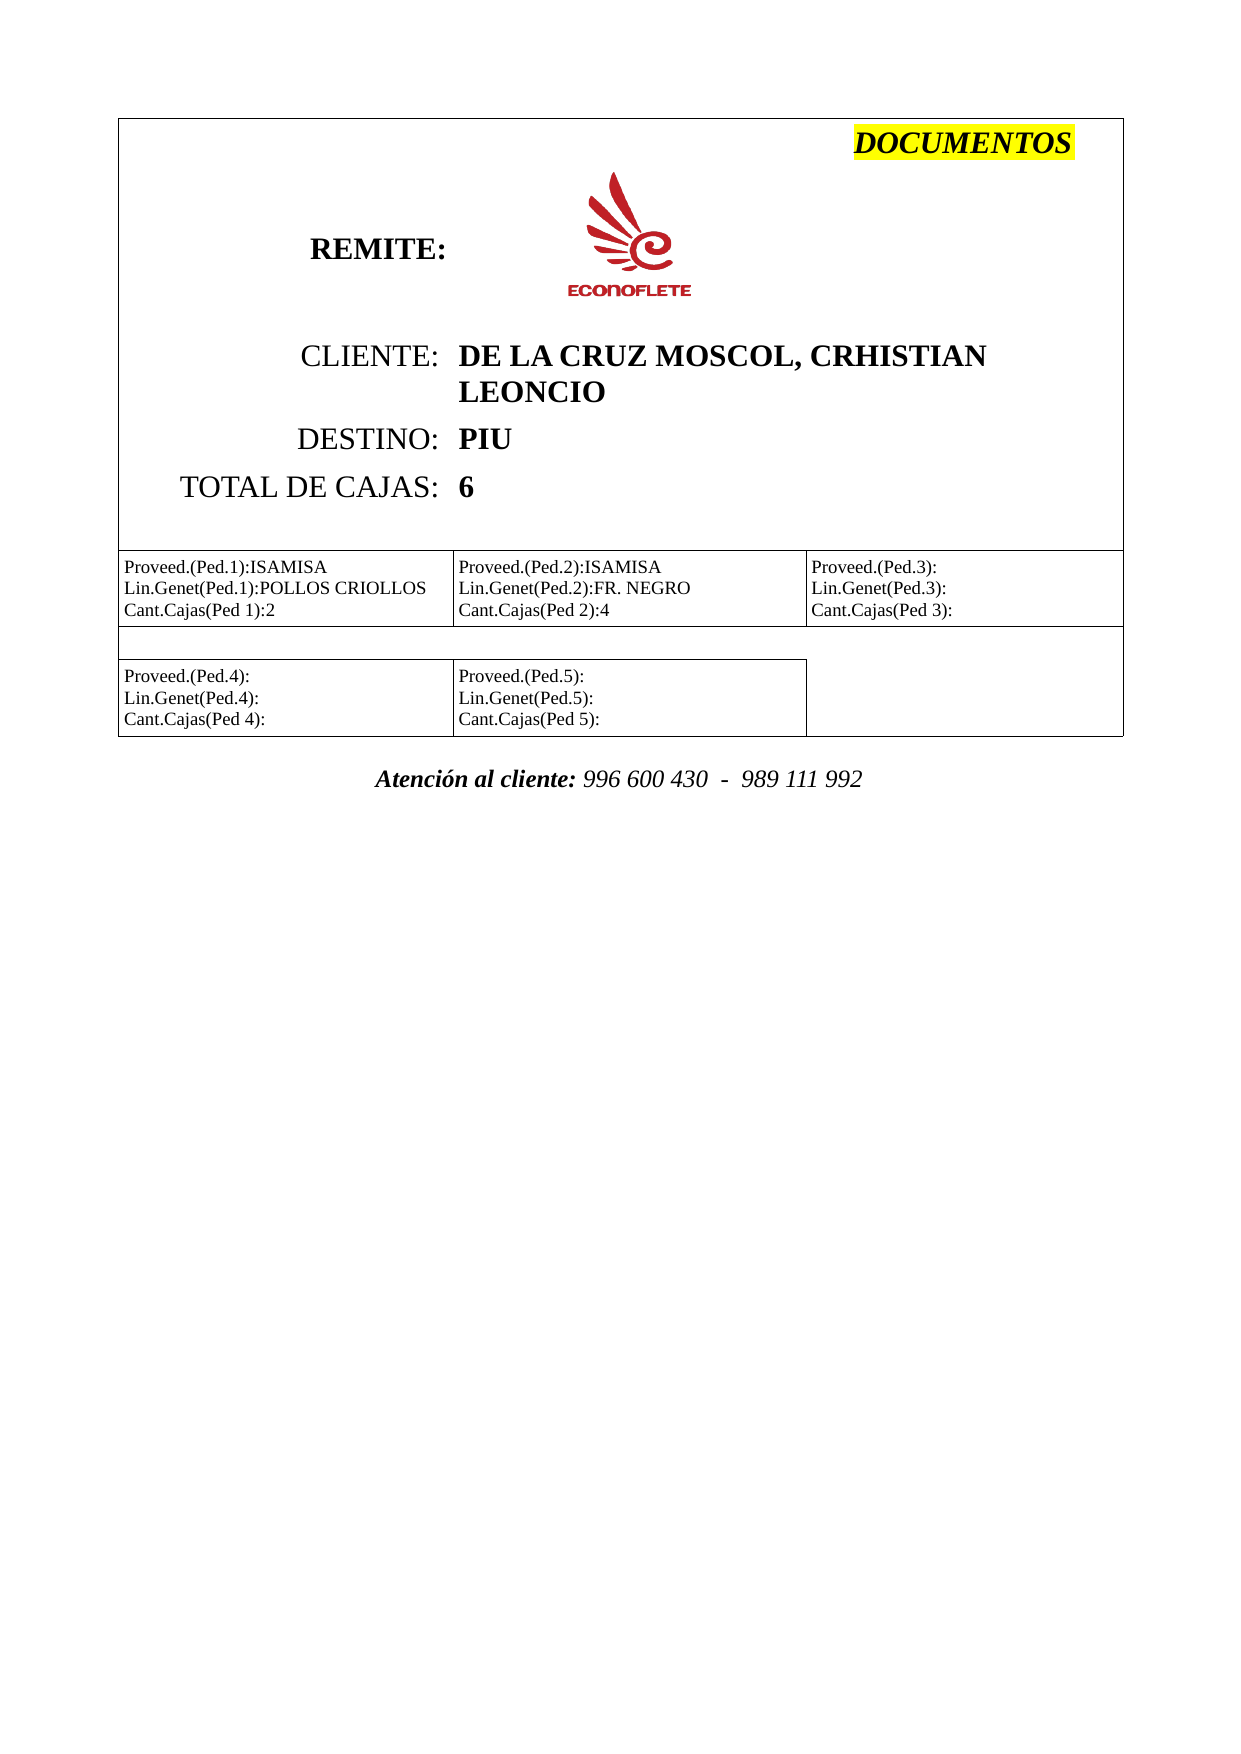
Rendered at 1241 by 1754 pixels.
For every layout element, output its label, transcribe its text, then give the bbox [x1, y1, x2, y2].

table_cell Proveed.(Ped.5): Lin.Genet(Ped.5): Cant.Cajas(Ped 5): [454, 660, 806, 736]
table_cell [119, 510, 453, 550]
table_cell [806, 166, 1123, 332]
table_cell Proveed.(Ped.3): Lin.Genet(Ped.3): Cant.Cajas(Ped 3): [807, 551, 1123, 626]
table_cell TOTAL DE CAJAS: [119, 462, 453, 510]
table_cell PIU [453, 415, 806, 462]
text Atención al cliente: 996 600 430 - 989 111 992 [118, 764, 1122, 793]
table_cell Proveed.(Ped.1):ISAMISA Lin.Genet(Ped.1):POLLOS CRIOLLOS Cant.Cajas(Ped 1):2 [119, 551, 453, 626]
table_cell 6 [453, 462, 1123, 510]
table_cell [453, 166, 806, 332]
table_cell DE LA CRUZ MOSCOL, CRHISTIAN LEONCIO [453, 332, 1123, 415]
table_cell DESTINO: [119, 415, 453, 462]
table_cell [806, 510, 1123, 550]
picture [552, 171, 707, 297]
table_cell [806, 415, 1123, 462]
table_header DOCUMENTOS [806, 119, 1123, 166]
table_cell [453, 510, 806, 550]
table_cell Proveed.(Ped.2):ISAMISA Lin.Genet(Ped.2):FR. NEGRO Cant.Cajas(Ped 2):4 [454, 551, 806, 626]
table_cell [119, 627, 453, 659]
table_cell [453, 627, 806, 659]
table_cell [806, 627, 1123, 659]
table_header [119, 119, 453, 166]
table_cell Proveed.(Ped.4): Lin.Genet(Ped.4): Cant.Cajas(Ped 4): [119, 660, 453, 736]
table_header [453, 119, 806, 166]
table_cell [807, 659, 1123, 736]
table_cell CLIENTE: [119, 332, 453, 415]
table_cell REMITE: [119, 166, 453, 332]
